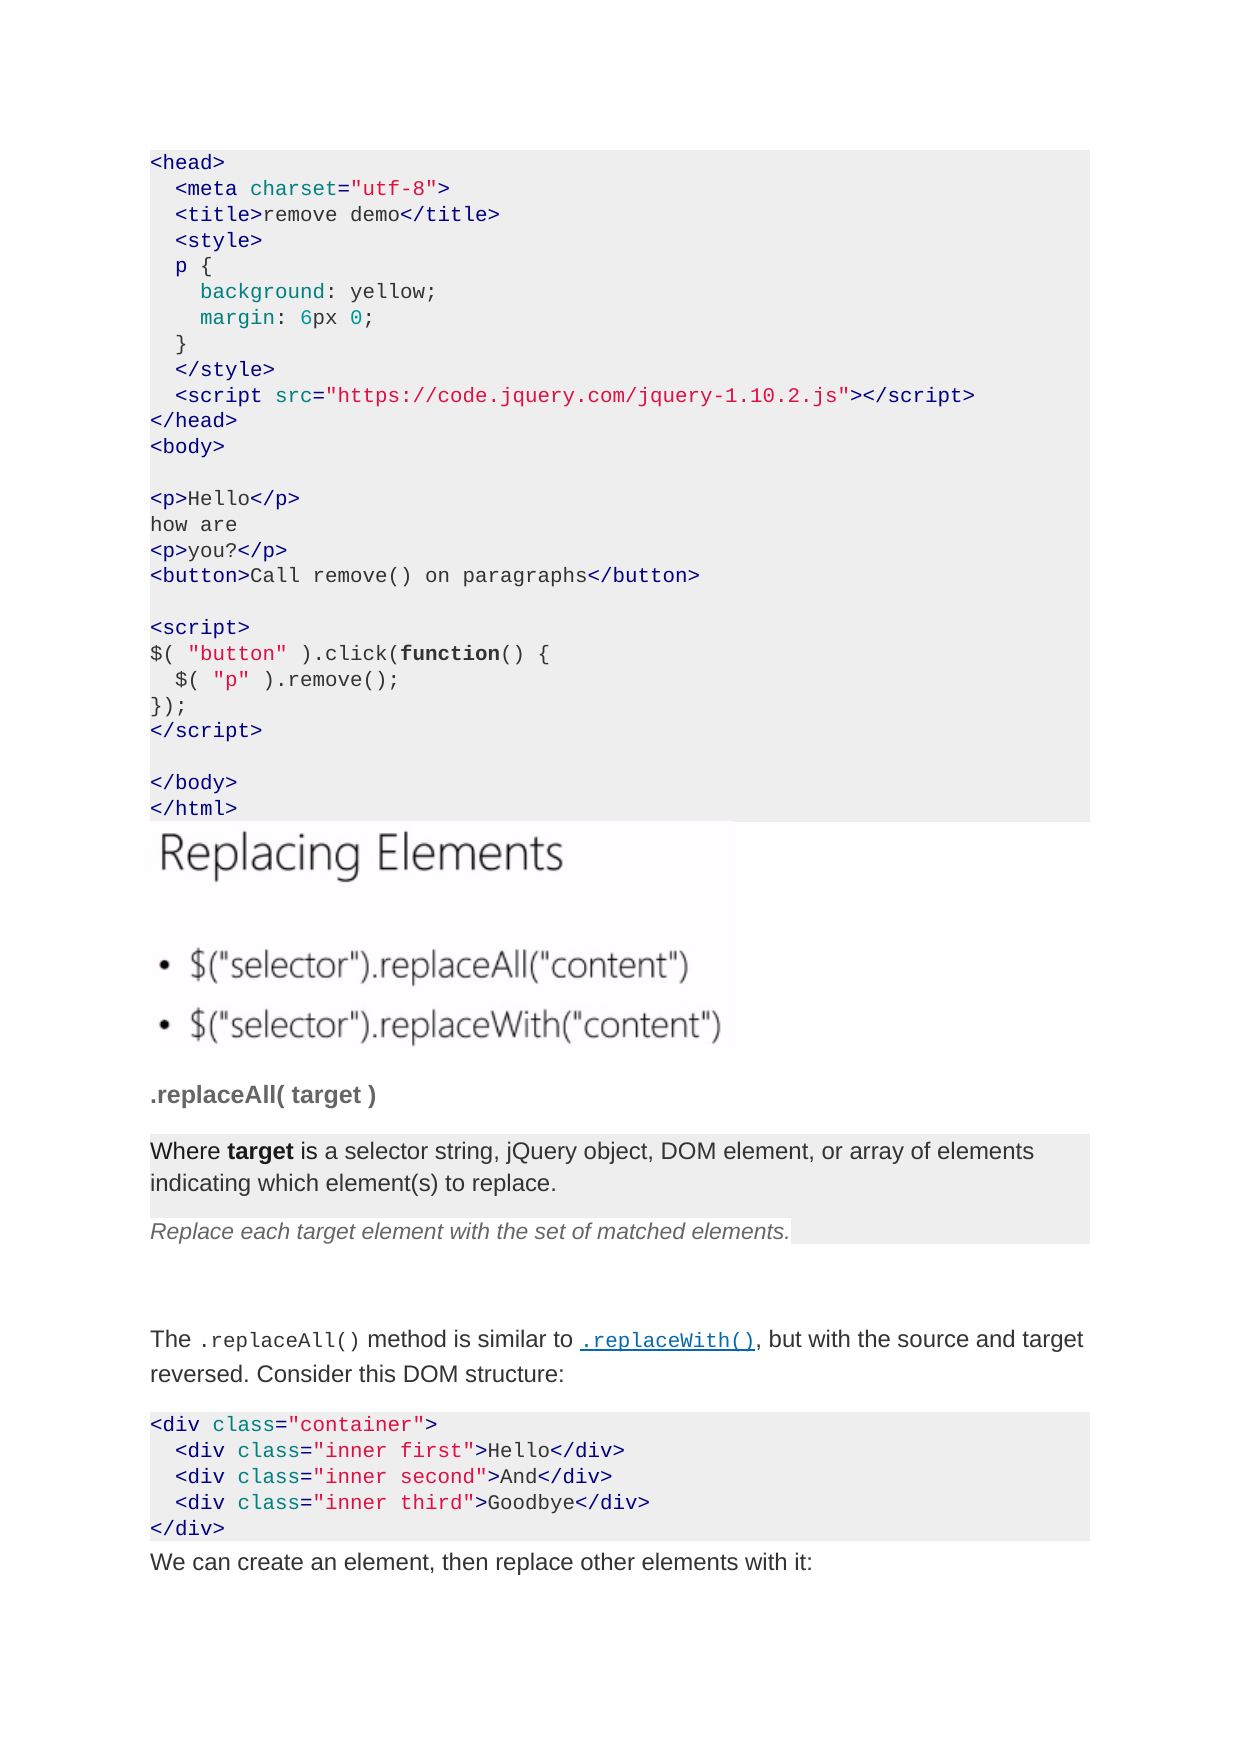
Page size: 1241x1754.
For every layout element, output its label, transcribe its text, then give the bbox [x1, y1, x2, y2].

text <title>remove demo</title> [150, 202, 1090, 227]
text We can create an element, then replace other elements with it: [150, 1541, 1090, 1575]
text <meta charset="utf-8"> [150, 176, 1090, 202]
text margin: 6px 0; [150, 305, 1090, 331]
text <div class="inner first">Hello</div> [150, 1438, 1090, 1464]
text <p>you?</p> [150, 537, 1090, 563]
text background: yellow; [150, 279, 1090, 305]
text p { [150, 253, 1090, 279]
text Replace each target element with the set of matched elements. [150, 1213, 1090, 1244]
picture [150, 821, 733, 1050]
text </script> [150, 718, 1090, 744]
text <script> [150, 615, 1090, 641]
text }); [150, 692, 1090, 718]
text .replaceAll( target ) [150, 1075, 1090, 1109]
text The .replaceAll() method is similar to .replaceWith(), but with the source and target reversed. Consider this DOM structure: [150, 1319, 1090, 1387]
text </style> [150, 357, 1090, 382]
text </html> [150, 796, 1090, 822]
text <div class="inner second">And</div> [150, 1464, 1090, 1490]
text $( "button" ).click(function() { [150, 641, 1090, 667]
text Where target is a selector string, jQuery object, DOM element, or array of elements indicating which element(s) to replace. [150, 1134, 1090, 1196]
text </head> [150, 408, 1090, 434]
text </body> [150, 770, 1090, 796]
text <div class="inner third">Goodbye</div> [150, 1490, 1090, 1516]
text <div class="container"> [150, 1412, 1090, 1438]
text </div> [150, 1516, 1090, 1541]
text <head> [150, 150, 1090, 176]
text <style> [150, 227, 1090, 253]
text } [150, 331, 1090, 357]
text $( "p" ).remove(); [150, 667, 1090, 692]
text <script src="https://code.jquery.com/jquery-1.10.2.js"></script> [150, 382, 1090, 408]
text how are [150, 512, 1090, 537]
text <p>Hello</p> [150, 486, 1090, 512]
text <body> [150, 434, 1090, 460]
text <button>Call remove() on paragraphs</button> [150, 563, 1090, 589]
